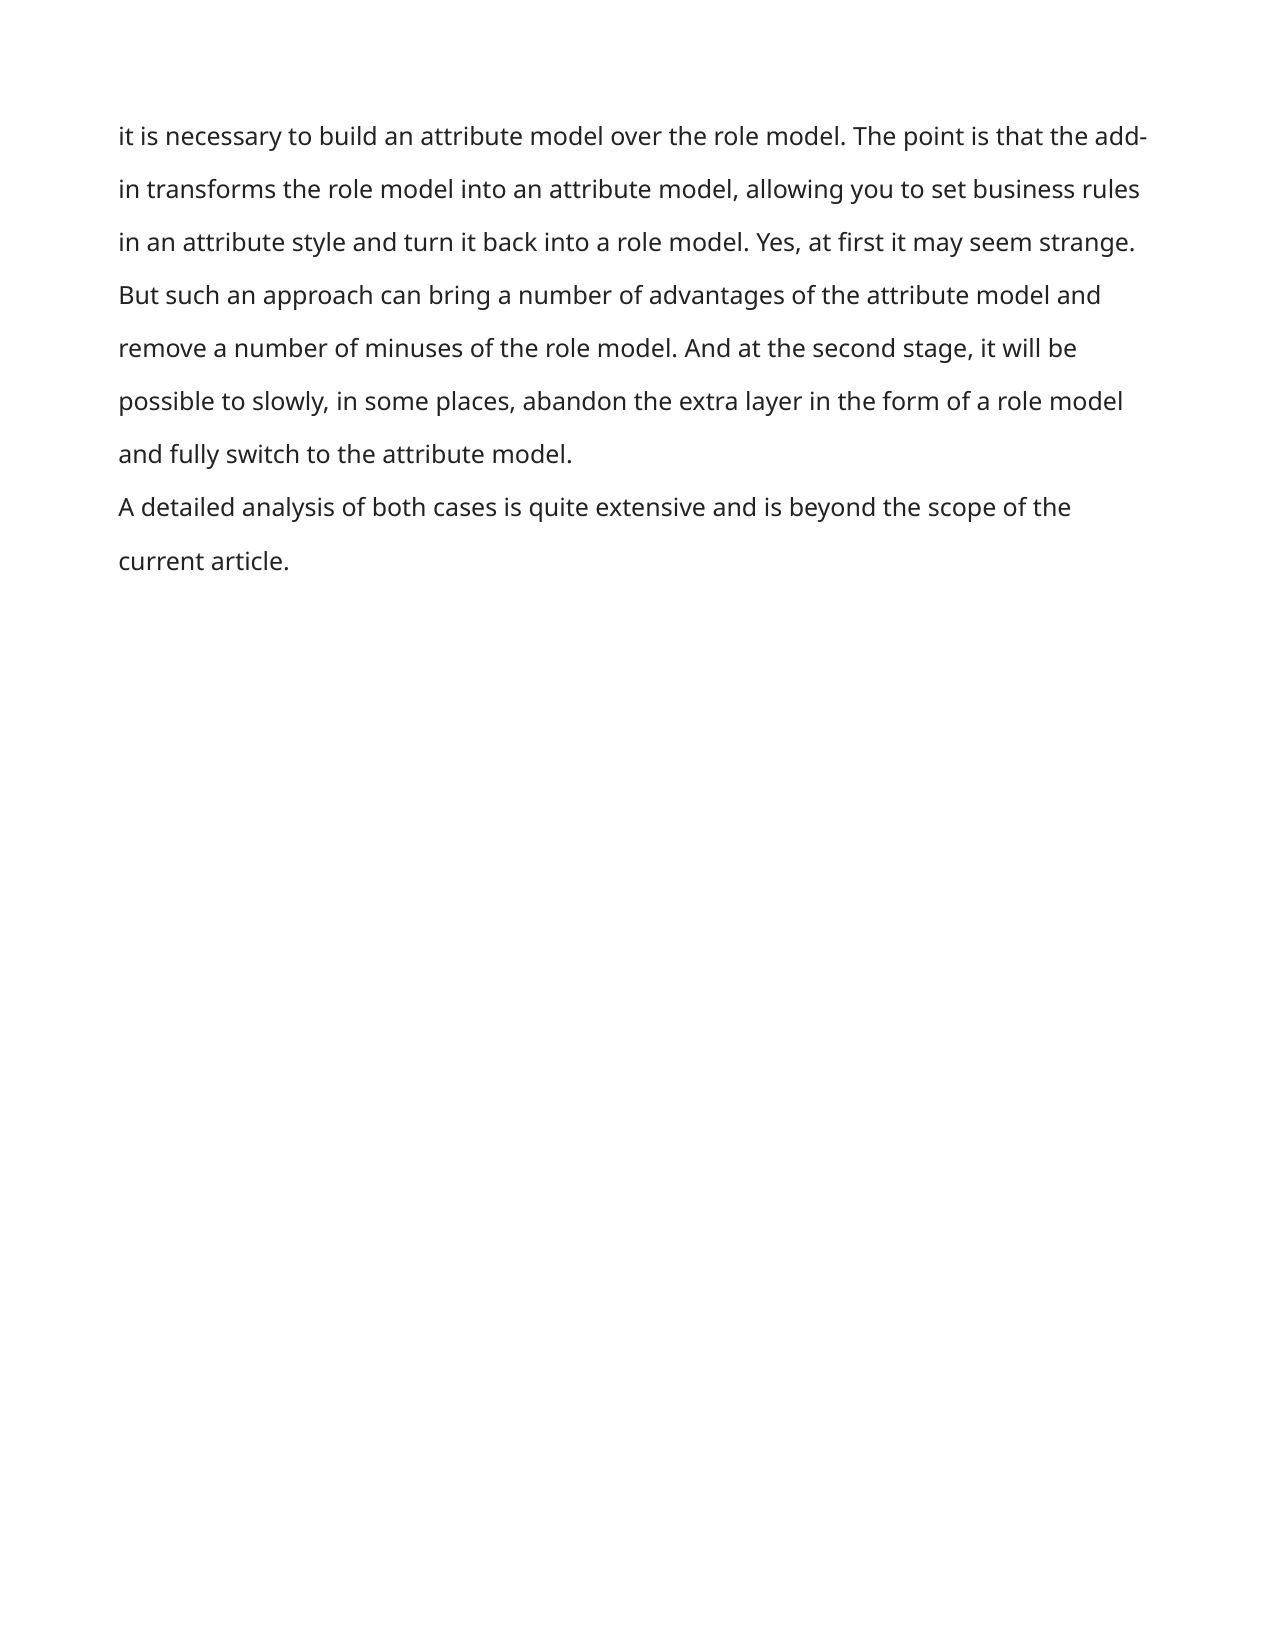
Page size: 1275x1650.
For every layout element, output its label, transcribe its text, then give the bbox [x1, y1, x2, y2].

text it is necessary to build an attribute model over the role model. The point is that the add-in transforms the role model into an attribute model, allowing you to set business rules in an attribute style and turn it back into a role model. Yes, at first it may seem strange. But such an approach can bring a number of advantages of the attribute model and remove a number of minuses of the role model. And at the second stage, it will be possible to slowly, in some places, abandon the extra layer in the form of a role model and fully switch to the attribute model. A detailed analysis of both cases is quite extensive and is beyond the scope of the current article. [118, 118, 1157, 577]
